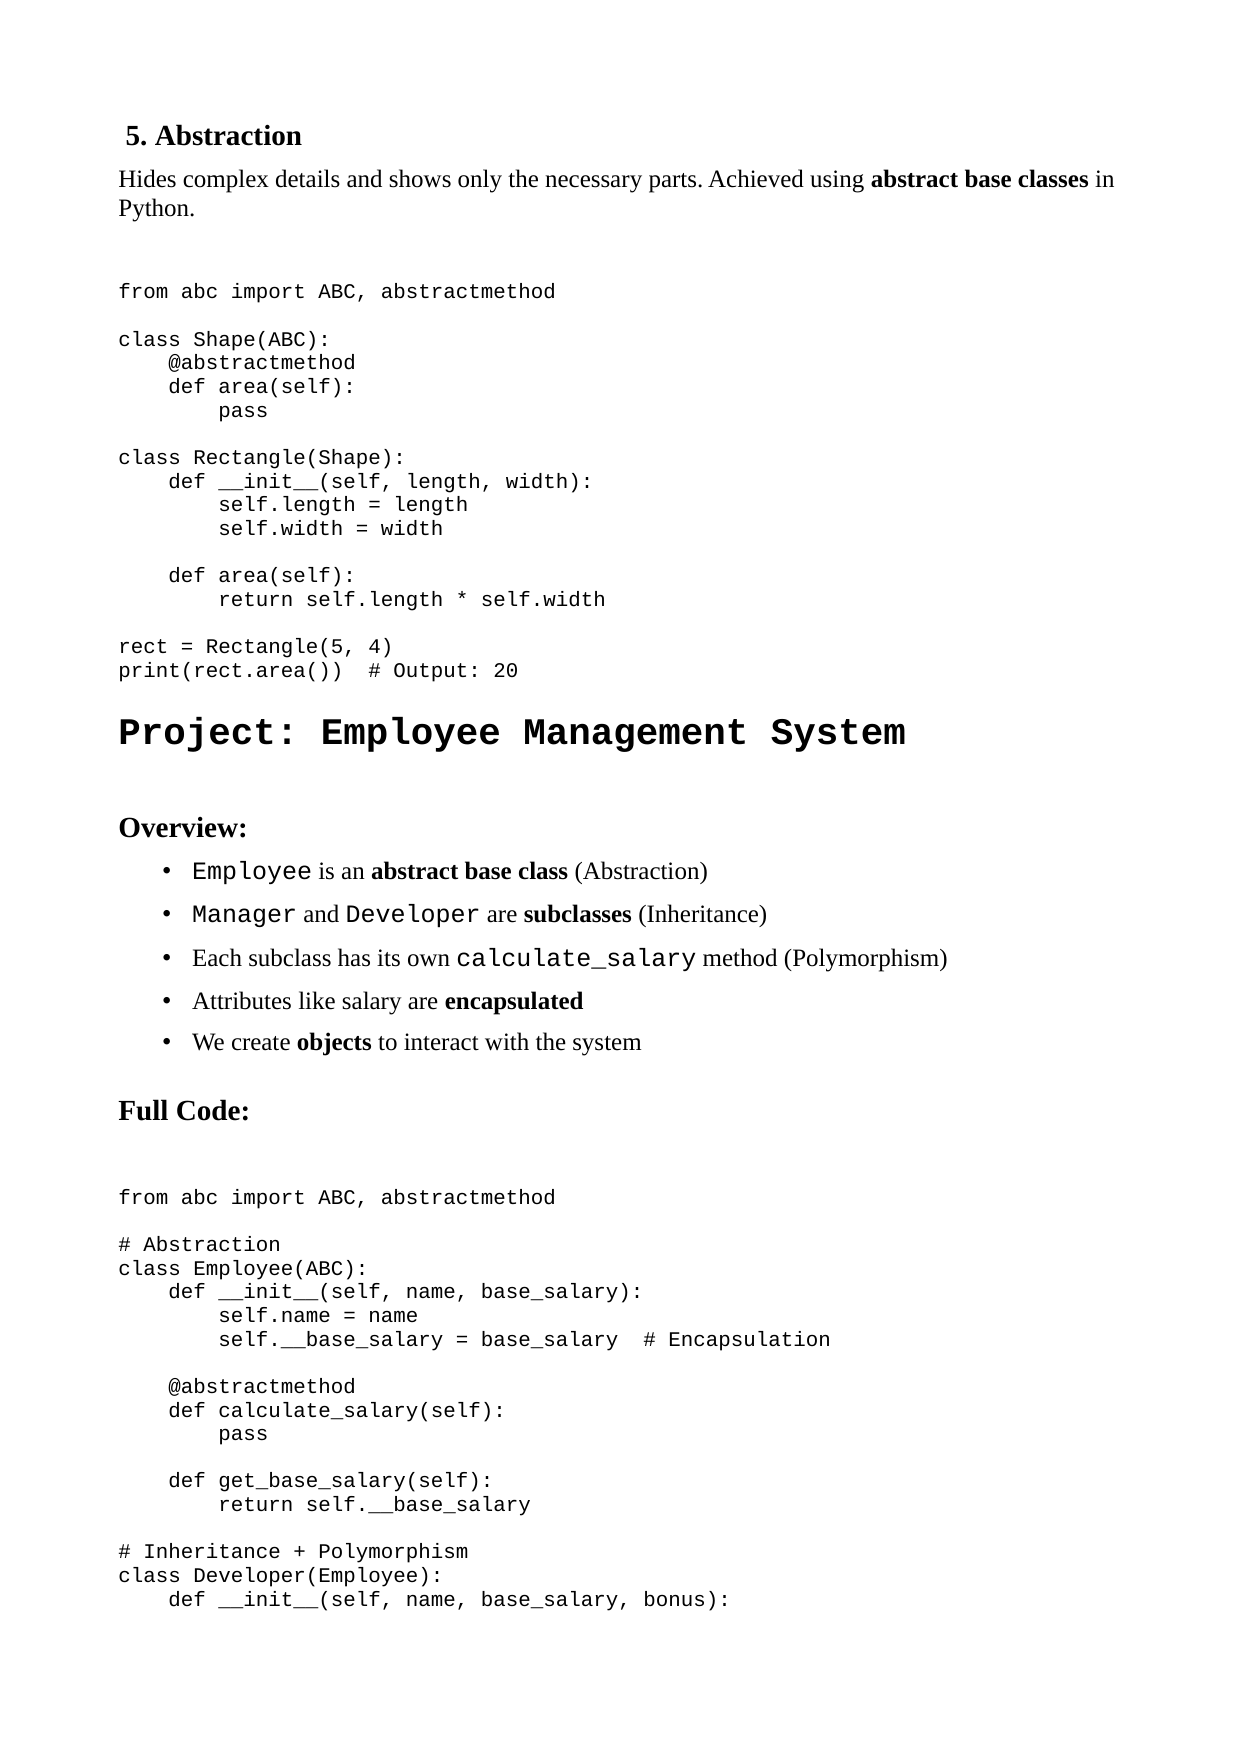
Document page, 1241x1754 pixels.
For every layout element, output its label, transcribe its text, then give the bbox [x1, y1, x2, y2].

text from abc import ABC, abstractmethod [118, 281, 1122, 305]
text pass [118, 400, 1122, 423]
text self.width = width [118, 518, 1122, 542]
text print(rect.area()) # Output: 20 [118, 660, 1122, 683]
text class Shape(ABC): [118, 329, 1122, 352]
text def __init__(self, name, base_salary, bonus): [118, 1589, 1122, 1612]
text from abc import ABC, abstractmethod [118, 1187, 1122, 1210]
list Manager and Developer are subclasses (Inheritance) [162, 899, 1122, 930]
subtitle 5. Abstraction [118, 118, 1122, 152]
text @abstractmethod [118, 1376, 1122, 1399]
text def __init__(self, length, width): [118, 471, 1122, 494]
text # Inheritance + Polymorphism [118, 1541, 1122, 1565]
text self.__base_salary = base_salary # Encapsulation [118, 1329, 1122, 1352]
text pass [118, 1423, 1122, 1447]
text def calculate_salary(self): [118, 1399, 1122, 1423]
text def area(self): [118, 565, 1122, 589]
subtitle Overview: [118, 810, 1122, 843]
subtitle Project: Employee Management System [118, 713, 1122, 755]
list Attributes like salary are encapsulated [162, 986, 1122, 1015]
list We create objects to interact with the system [162, 1027, 1122, 1056]
text def get_base_salary(self): [118, 1471, 1122, 1494]
text class Employee(ABC): [118, 1258, 1122, 1281]
text def area(self): [118, 376, 1122, 400]
text self.length = length [118, 494, 1122, 518]
text # Abstraction [118, 1234, 1122, 1258]
text class Developer(Employee): [118, 1565, 1122, 1589]
text Hides complex details and shows only the necessary parts. Achieved using abstract base classes in Python. [118, 164, 1122, 222]
list Employee is an abstract base class (Abstraction) [162, 856, 1122, 887]
text def __init__(self, name, base_salary): [118, 1281, 1122, 1305]
list Each subclass has its own calculate_salary method (Polymorphism) [162, 943, 1122, 973]
text return self.__base_salary [118, 1494, 1122, 1518]
text rect = Rectangle(5, 4) [118, 636, 1122, 660]
subtitle Full Code: [118, 1093, 1122, 1127]
text return self.length * self.width [118, 589, 1122, 612]
text @abstractmethod [118, 352, 1122, 376]
text self.name = name [118, 1305, 1122, 1329]
text class Rectangle(Shape): [118, 447, 1122, 471]
